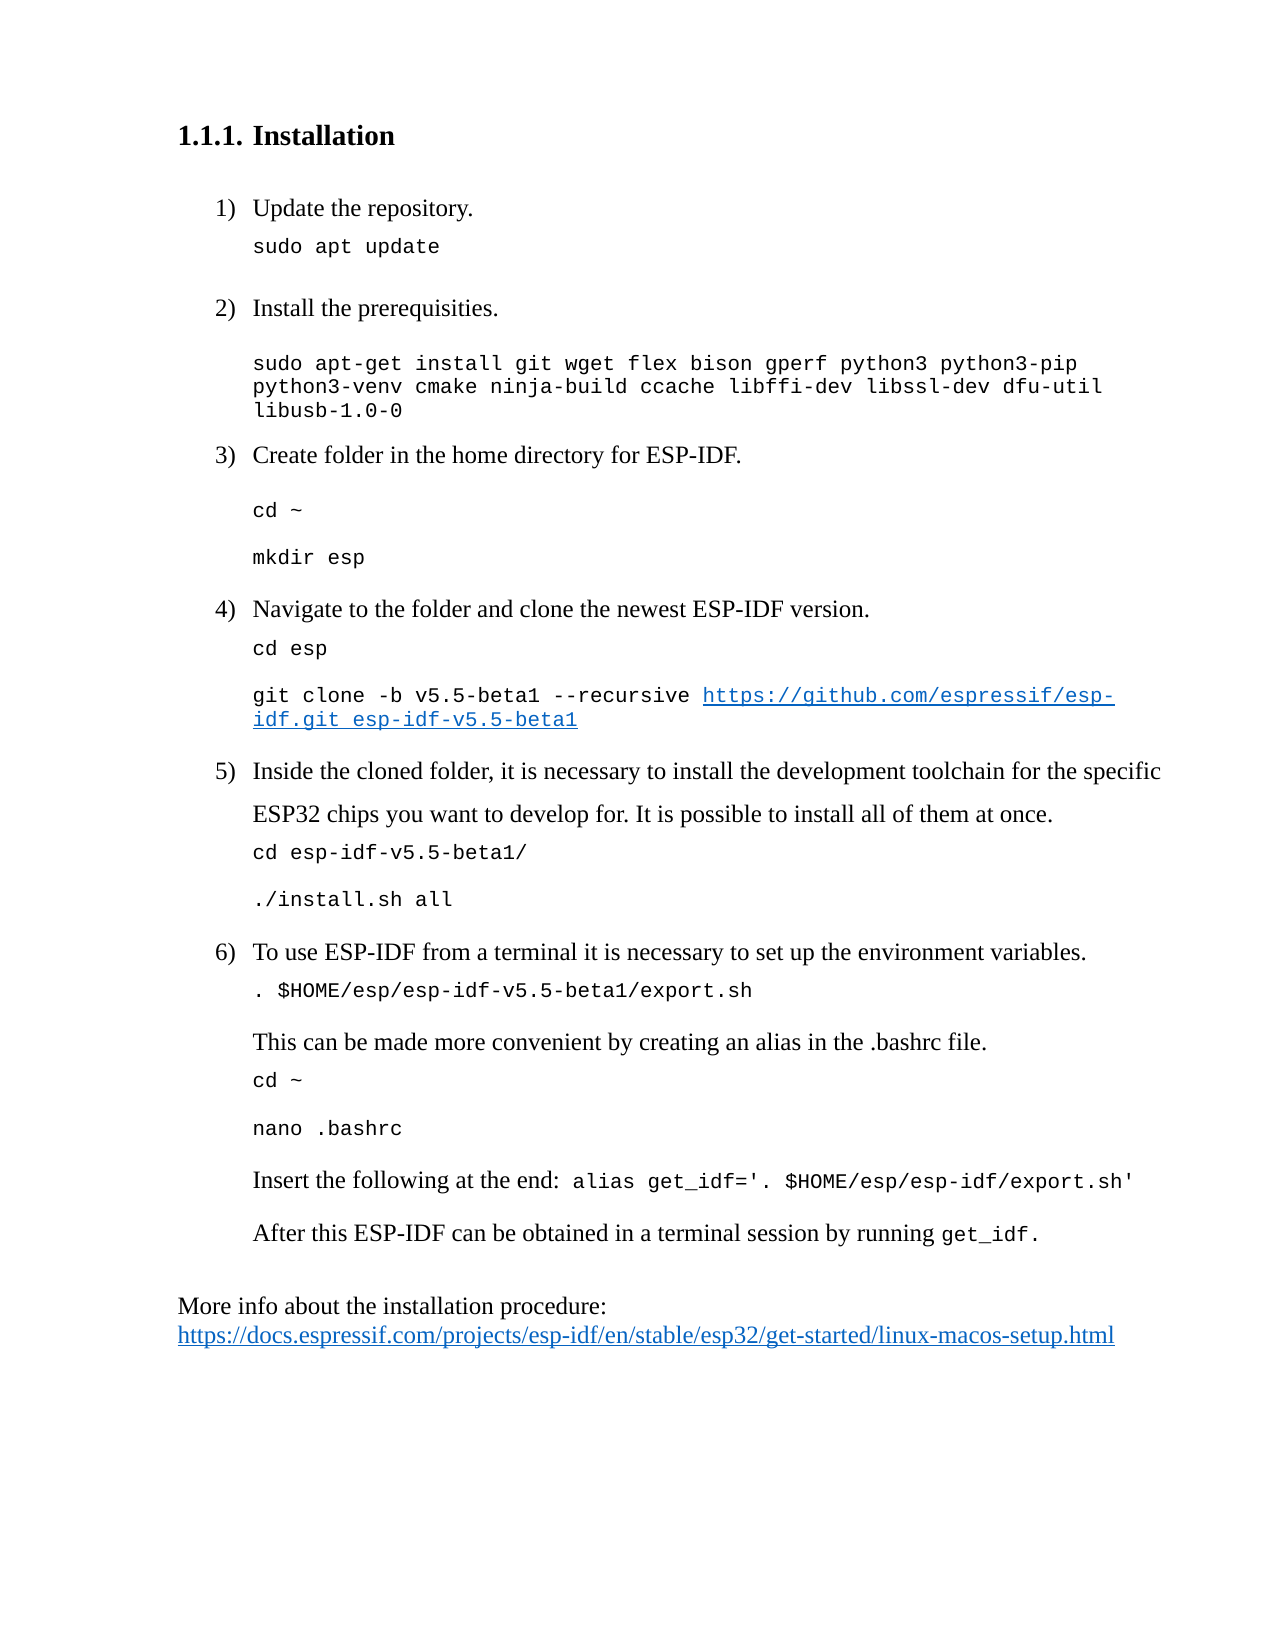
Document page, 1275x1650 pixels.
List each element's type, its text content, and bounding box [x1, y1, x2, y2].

text Insert the following at the end: alias get_idf='. $HOME/esp/esp-idf/export.sh' [252, 1165, 1186, 1194]
list To use ESP-IDF from a terminal it is necessary to set up the environment variables. [215, 937, 1186, 965]
list Navigate to the folder and clone the newest ESP-IDF version. [215, 594, 1186, 623]
text . $HOME/esp/esp-idf-v5.5-beta1/export.sh [177, 980, 1186, 1003]
list Update the repository. [215, 193, 1186, 222]
subtitle Installation [177, 118, 1186, 152]
text cd esp-idf-v5.5-beta1/ [252, 842, 1186, 866]
text https://docs.espressif.com/projects/esp-idf/en/stable/esp32/get-started/linux-macos-setup.html [177, 1320, 1186, 1349]
text After this ESP-IDF can be obtained in a terminal session by running get_idf. [252, 1218, 1186, 1248]
text git clone -b v5.5-beta1 --recursive https://github.com/espressif/esp-idf.git esp-idf-v5.5-beta1 [252, 685, 1186, 732]
text cd ~ [177, 1070, 1186, 1094]
list sudo apt update [252, 237, 1186, 260]
text sudo apt-get install git wget flex bison gperf python3 python3-pip python3-venv cmake ninja-build ccache libffi-dev libssl-dev dfu-util libusb-1.0-0 [252, 352, 1186, 423]
list Create folder in the home directory for ESP-IDF. [215, 440, 1186, 469]
text More info about the installation procedure: [177, 1291, 1186, 1320]
list cd esp [252, 638, 1186, 661]
text This can be made more convenient by creating an alias in the .bashrc file. [177, 1027, 1186, 1056]
list Install the prerequisities. [215, 293, 1186, 321]
list Inside the cloned folder, it is necessary to install the development toolchain for the specific ESP32 chips you want to develop for. It is possible to install all of them at once. [215, 756, 1186, 828]
text mkdir esp [252, 547, 1186, 571]
text cd ~ [252, 500, 1186, 523]
text nano .bashrc [177, 1117, 1186, 1141]
text ./install.sh all [252, 889, 1186, 913]
